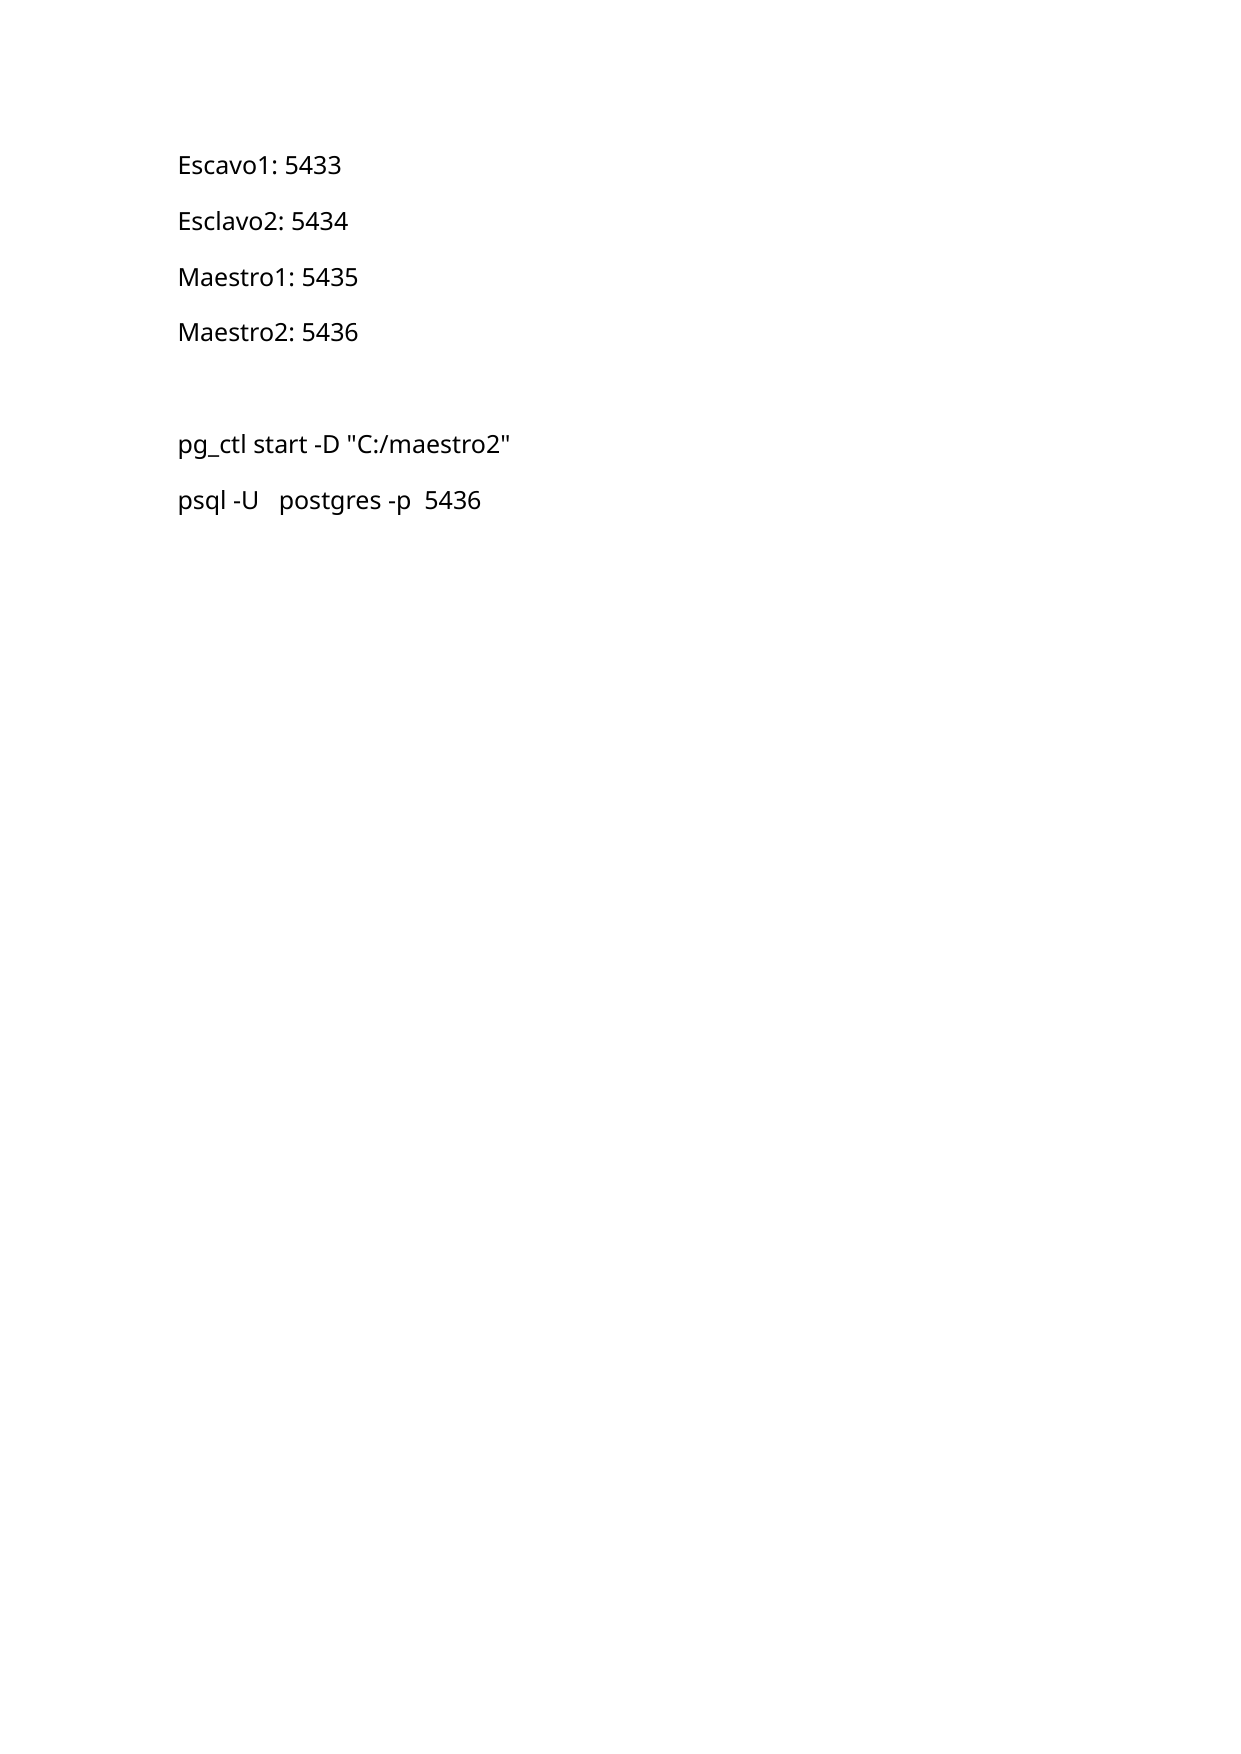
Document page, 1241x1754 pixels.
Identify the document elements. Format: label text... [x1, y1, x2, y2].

text psql -U postgres -p 5436 [177, 483, 1063, 517]
text Escavo1: 5433 [177, 148, 1063, 182]
text Maestro1: 5435 [177, 259, 1063, 293]
text Esclavo2: 5434 [177, 203, 1063, 237]
text pg_ctl start -D "C:/maestro2" [177, 427, 1063, 461]
text Maestro2: 5436 [177, 315, 1063, 349]
